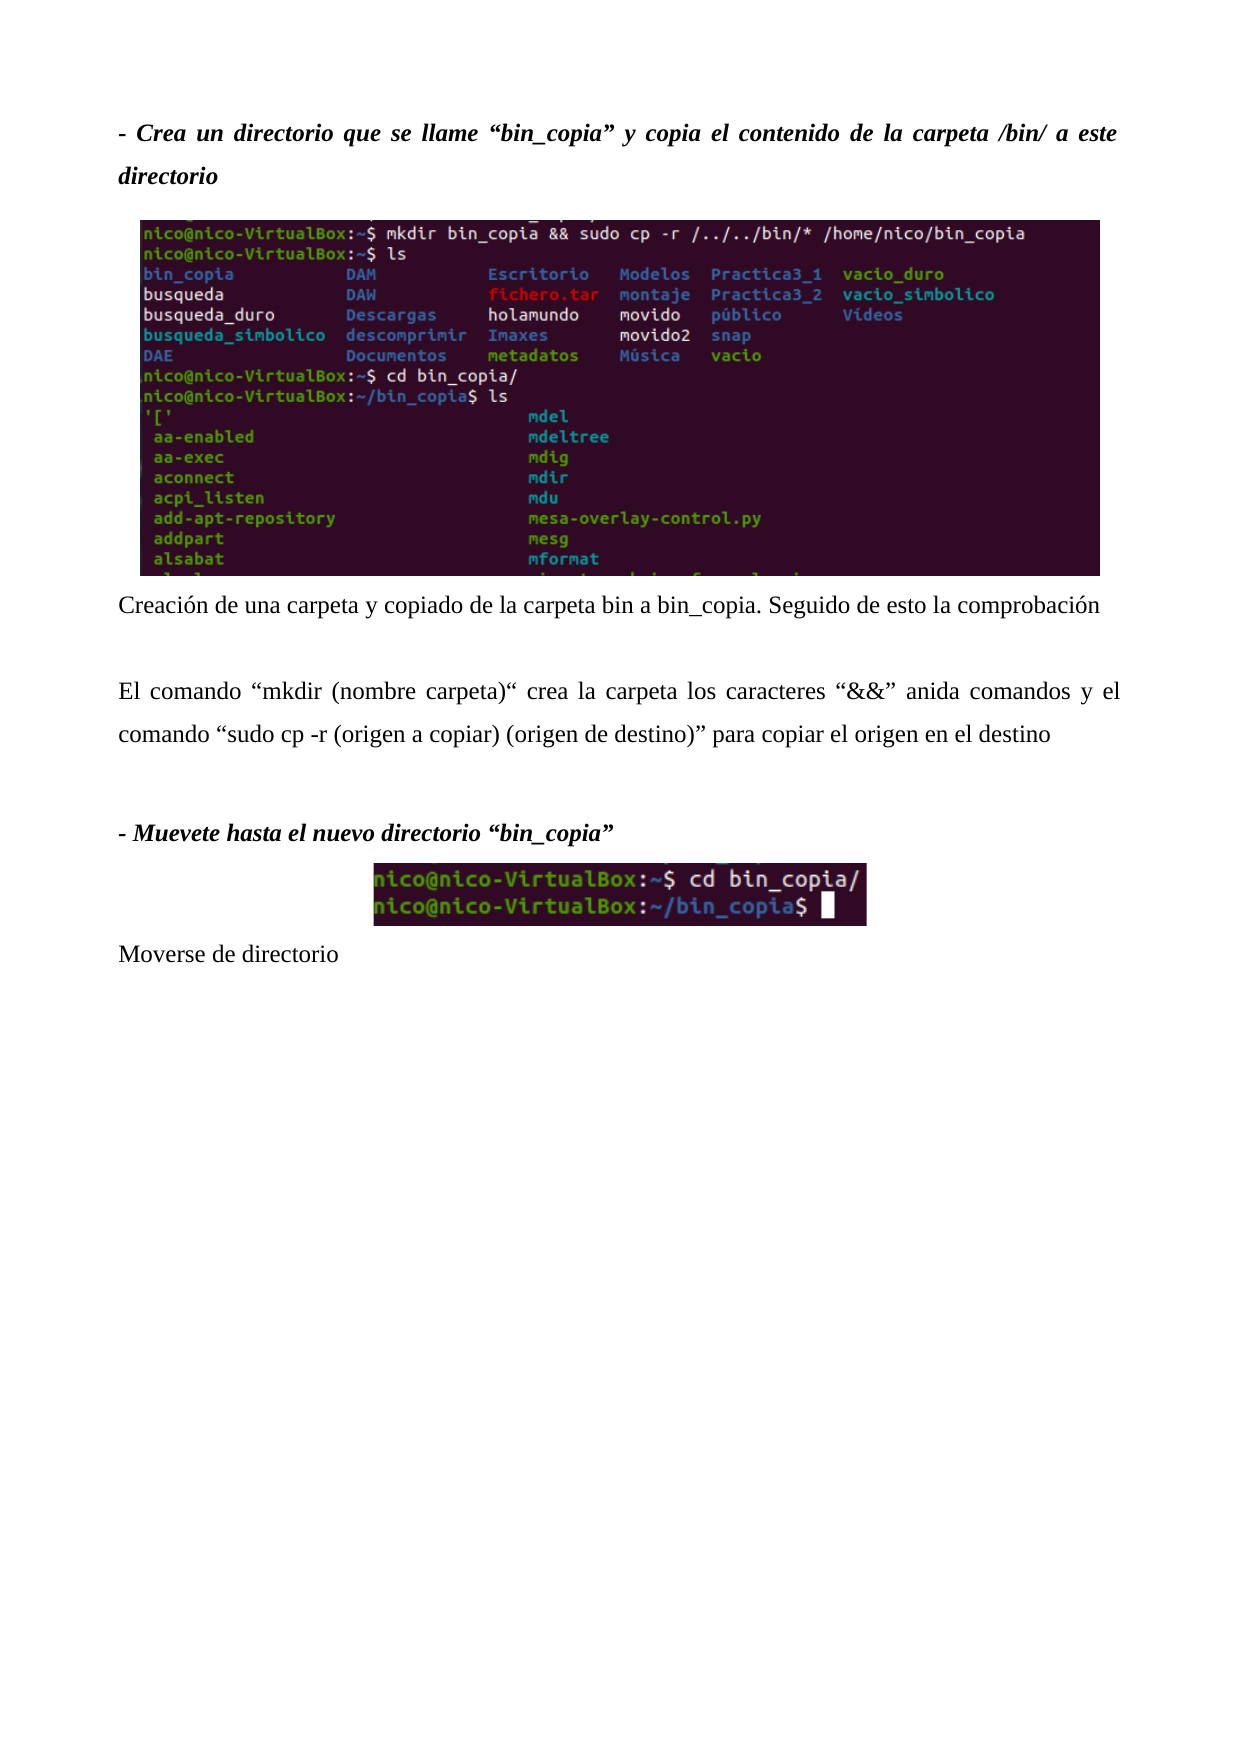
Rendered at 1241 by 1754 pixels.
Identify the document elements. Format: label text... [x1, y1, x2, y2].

subtitle - Muevete hasta el nuevo directorio “bin_copia” [118, 818, 1122, 847]
text Creación de una carpeta y copiado de la carpeta bin a bin_copia. Seguido de esto la comprobación [118, 217, 1122, 619]
subtitle - Crea un directorio que se llame “bin_copia” y copia el contenido de la carpeta /bin/ a este directorio [118, 118, 1122, 190]
picture [140, 220, 1100, 576]
picture [373, 863, 867, 926]
text El comando “mkdir (nombre carpeta)“ crea la carpeta los caracteres “&&” anida comandos y el comando “sudo cp -r (origen a copiar) (origen de destino)” para copiar el origen en el destino [118, 676, 1122, 748]
text Moverse de directorio [118, 874, 1122, 968]
